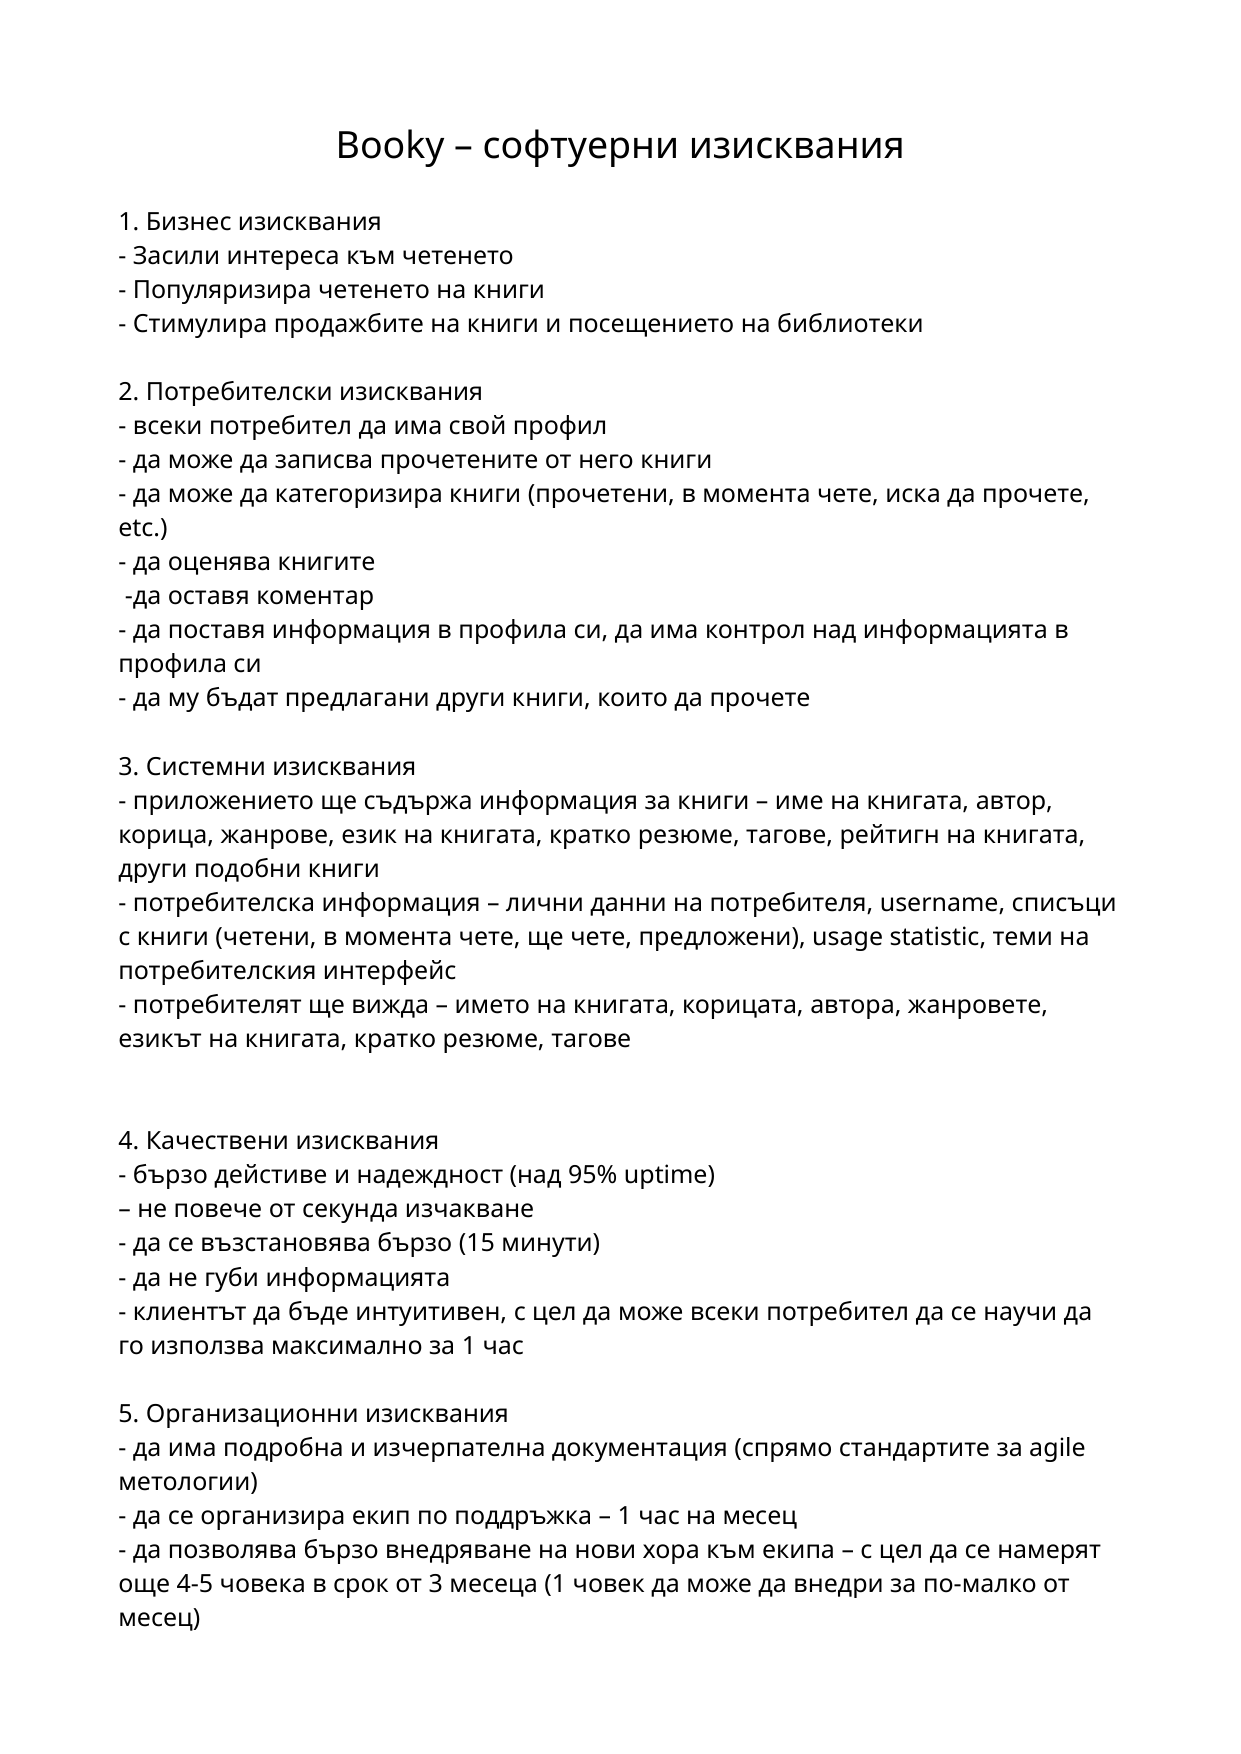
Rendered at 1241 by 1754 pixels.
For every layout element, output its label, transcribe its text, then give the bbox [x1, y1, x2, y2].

text 1. Бизнес изисквания [118, 203, 1122, 237]
text - да поставя информация в профила си, да има контрол над информацията в профила си [118, 612, 1122, 680]
text - да оценява книгите [118, 544, 1122, 578]
text - да се възстановява бързо (15 минути) [118, 1225, 1122, 1259]
text - да има подробна и изчерпателна документация (спрямо стандартите за agile метологии) [118, 1429, 1122, 1498]
text 3. Системни изисквания [118, 748, 1122, 782]
text - бързо дейстиве и надеждност (над 95% uptime) [118, 1157, 1122, 1191]
text 5. Организационни изисквания [118, 1395, 1122, 1429]
text - да му бъдат предлагани други книги, които да прочете [118, 680, 1122, 714]
text - да се организира екип по поддръжка – 1 час на месец [118, 1498, 1122, 1532]
text - потребителят ще вижда – името на книгата, корицата, автора, жанровете, езикът на книгата, кратко резюме, тагове [118, 987, 1122, 1055]
text - клиентът да бъде интуитивен, с цел да може всеки потребител да се научи да го използва максимално за 1 час [118, 1293, 1122, 1361]
text - да не губи информацията [118, 1259, 1122, 1293]
text - Популяризира четенето на книги [118, 271, 1122, 305]
text - потребителска информация – лични данни на потребителя, username, списъци с книги (четени, в момента чете, ще чете, предложени), usage statistic, теми на потребителския интерфейс [118, 884, 1122, 987]
text - Засили интереса към четенето [118, 237, 1122, 271]
text - да може да записва прочетените от него книги [118, 442, 1122, 476]
text - Стимулира продажбите на книги и посещението на библиотеки [118, 305, 1122, 339]
text - да позволява бързо внедряване на нови хора към екипа – с цел да се намерят още 4-5 човека в срок от 3 месеца (1 човек да може да внедри за по-малко от месец) [118, 1532, 1122, 1634]
text Booky – софтуерни изисквания [118, 118, 1122, 169]
text - да може да категоризира книги (прочетени, в момента чете, иска да прочете, etc.) [118, 476, 1122, 544]
text 2. Потребителски изисквания [118, 373, 1122, 408]
text – не повече от секунда изчакване [118, 1191, 1122, 1225]
text - всеки потребител да има свой профил [118, 408, 1122, 442]
text - приложението ще съдържа информация за книги – име на книгата, автор, корица, жанрове, език на книгата, кратко резюме, тагове, рейтигн на книгата, други подобни книги [118, 782, 1122, 884]
text 4. Качествени изисквания [118, 1123, 1122, 1157]
text -да оставя коментар [118, 578, 1122, 612]
